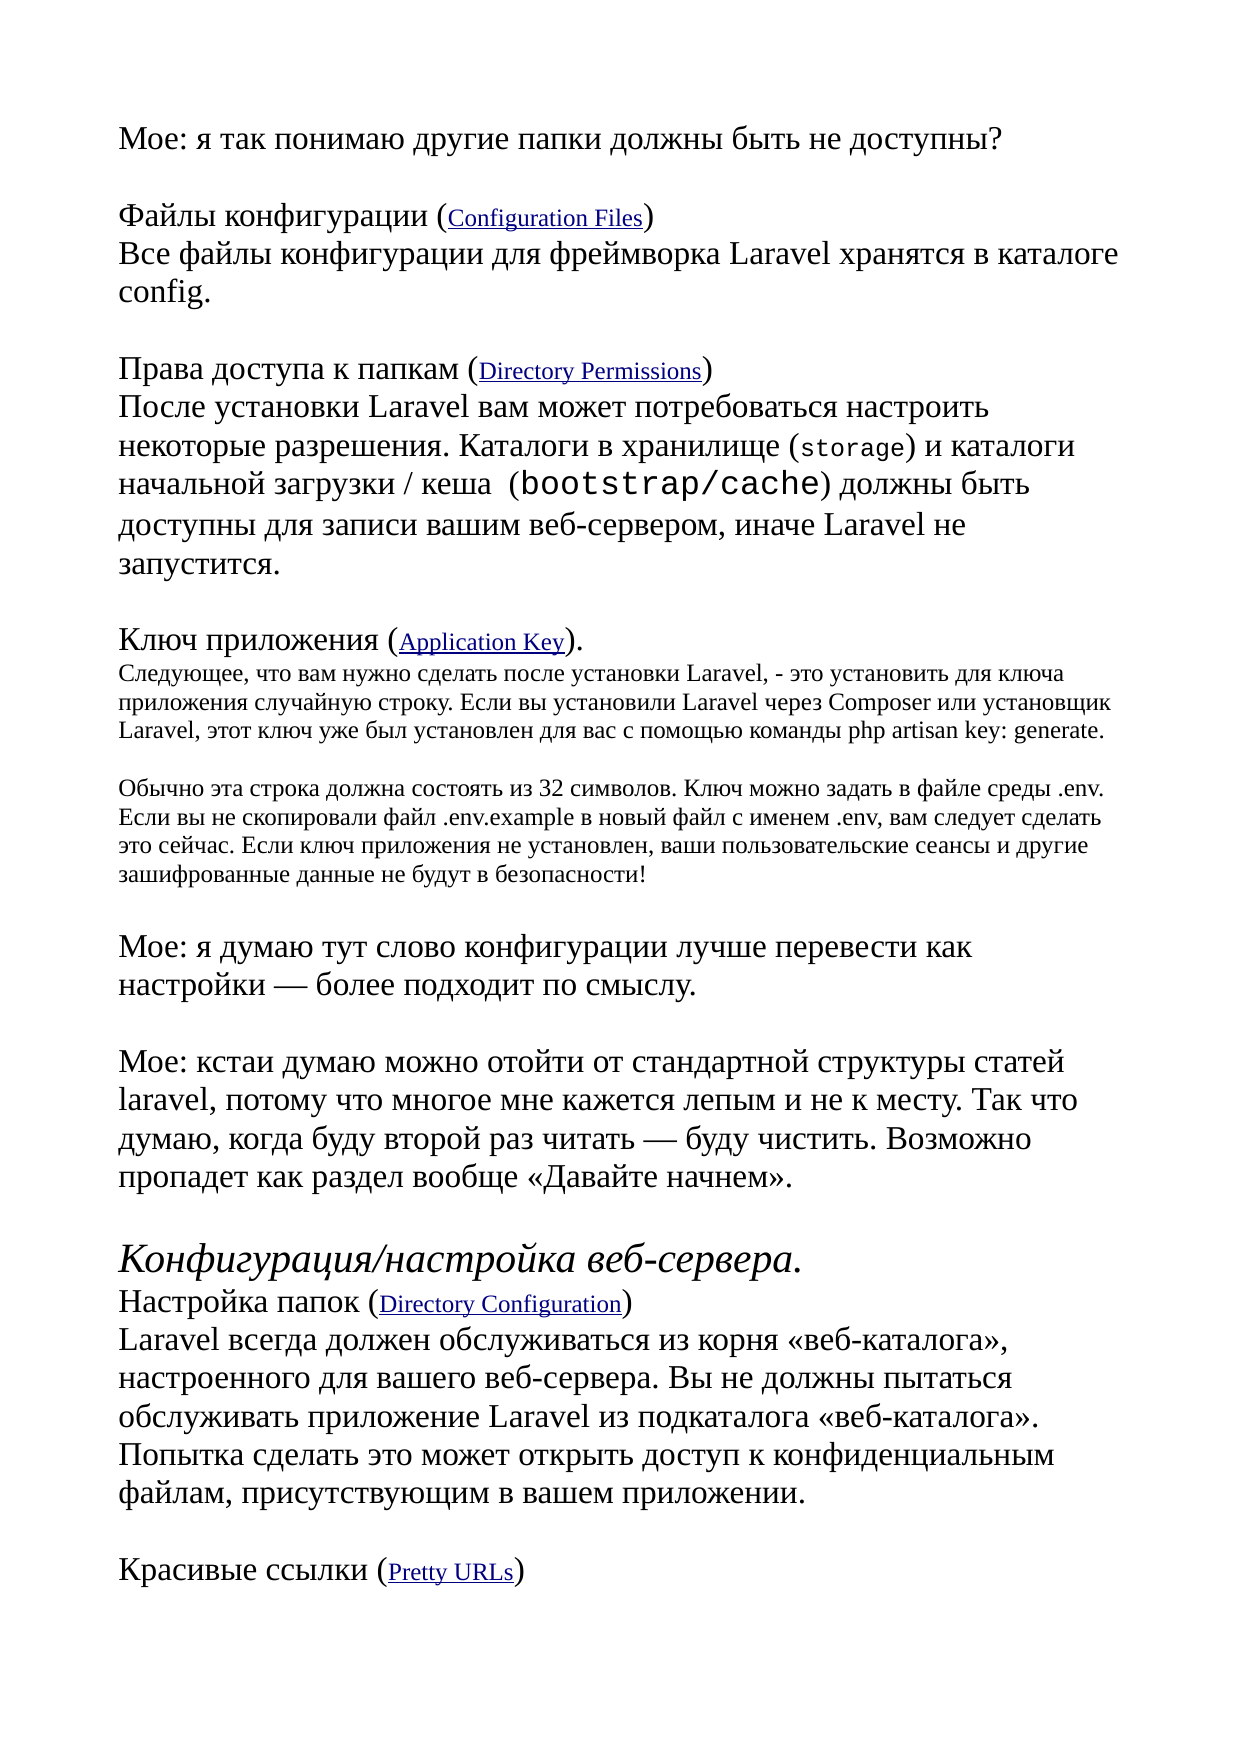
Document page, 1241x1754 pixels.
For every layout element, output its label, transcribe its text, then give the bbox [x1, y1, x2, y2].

text Следующее, что вам нужно сделать после установки Laravel, - это установить для ключа приложения случайную строку. Если вы установили Laravel через Composer или установщик Laravel, этот ключ уже был установлен для вас с помощью команды php artisan key: generate. Обычно эта строка должна состоять из 32 символов. Ключ можно задать в файле среды .env. Если вы не скопировали файл .env.example в новый файл с именем .env, вам следует сделать это сейчас. Если ключ приложения не установлен, ваши пользовательские сеансы и другие зашифрованные данные не будут в безопасности! [118, 658, 1122, 888]
text Мое: кстаи думаю можно отойти от стандартной структуры статей laravel, потому что многое мне кажется лепым и не к месту. Так что думаю, когда буду второй раз читать — буду чистить. Возможно пропадет как раздел вообще «Давайте начнем». [118, 1041, 1122, 1195]
text После установки Laravel вам может потребоваться настроить некоторые разрешения. Каталоги в хранилище (storage) и каталоги начальной загрузки / кеша (bootstrap/cache) должны быть доступны для записи вашим веб-сервером, иначе Laravel не запустится. [118, 386, 1122, 581]
text Конфигурация/настройка веб-сервера. [118, 1233, 1122, 1281]
text Настройка папок (Directory Configuration) [118, 1281, 1122, 1319]
text Мое: я думаю тут слово конфигурации лучше перевести как настройки — более подходит по смыслу. [118, 926, 1122, 1003]
text Файлы конфигурации (Configuration Files) [118, 195, 1122, 233]
text Права доступа к папкам (Directory Permissions) [118, 348, 1122, 386]
text Laravel всегда должен обслуживаться из корня «веб-каталога», настроенного для вашего веб-сервера. Вы не должны пытаться обслуживать приложение Laravel из подкаталога «веб-каталога». Попытка сделать это может открыть доступ к конфиденциальным файлам, присутствующим в вашем приложении. [118, 1319, 1122, 1511]
text Все файлы конфигурации для фреймворка Laravel хранятся в каталоге config. [118, 233, 1122, 310]
text Ключ приложения (Application Key). [118, 620, 1122, 658]
text Мое: я так понимаю другие папки должны быть не доступны? [118, 118, 1122, 156]
text Красивые ссылки (Pretty URLs) [118, 1549, 1122, 1588]
